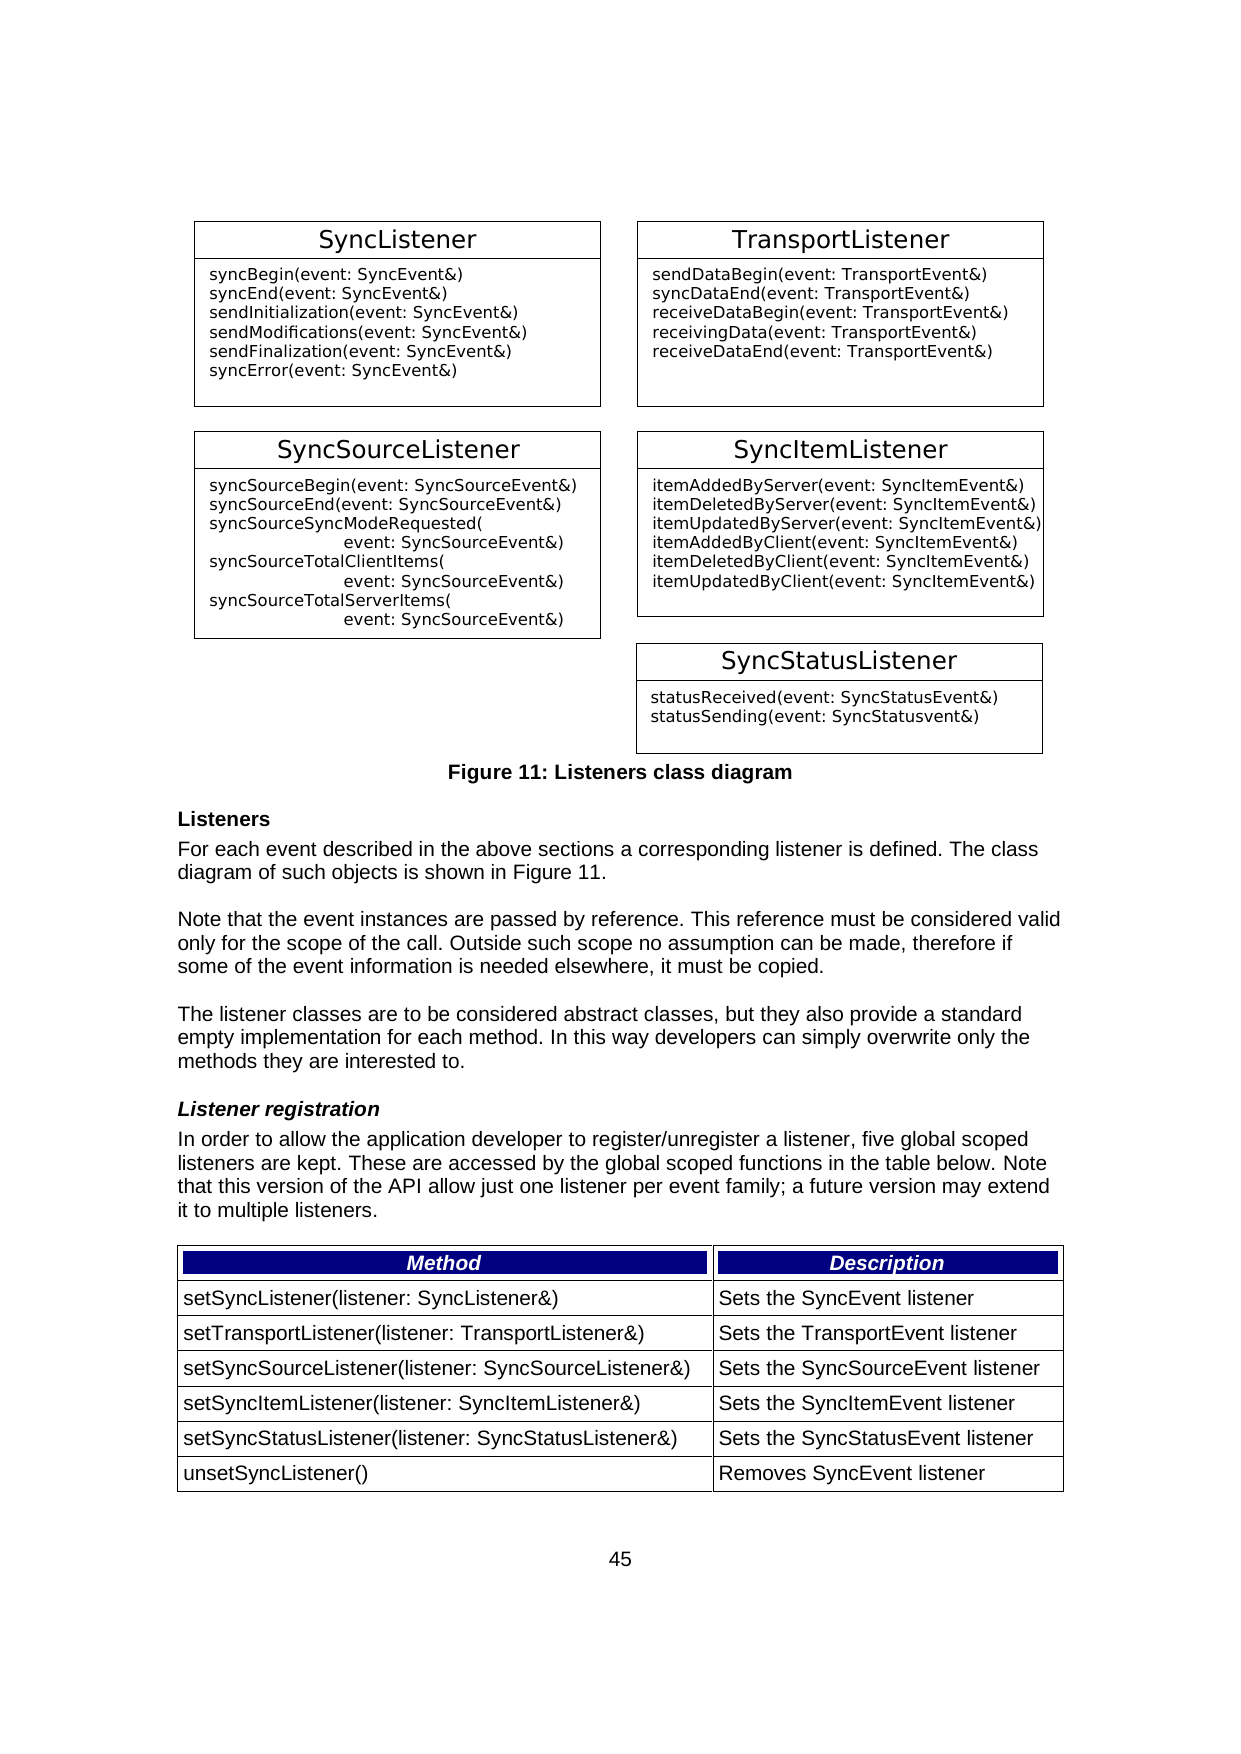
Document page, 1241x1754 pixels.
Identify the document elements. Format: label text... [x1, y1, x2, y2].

table_cell Sets the TransportEvent listener [714, 1316, 1063, 1350]
subtitle Listener registration [177, 1098, 1063, 1121]
text Note that the event instances are passed by reference. This reference must be considered valid only for the scope of the call. Outside such scope no assumption can be made, therefore if some of the event information is needed elsewhere, it must be copied. [177, 908, 1063, 978]
table_cell setTransportListener(listener: TransportListener&) [178, 1316, 712, 1350]
text Figure 11: Listeners class diagram [177, 203, 1063, 784]
table_cell setSyncStatusListener(listener: SyncStatusListener&) [178, 1422, 712, 1456]
subtitle Listeners [177, 784, 1063, 831]
text The listener classes are to be considered abstract classes, but they also provide a standard empty implementation for each method. In this way developers can simply overwrite only the methods they are interested to. [177, 1002, 1063, 1073]
table_header Method [178, 1246, 712, 1280]
table_cell Sets the SyncStatusEvent listener [714, 1422, 1063, 1456]
table_cell Sets the SyncItemEvent listener [714, 1387, 1063, 1421]
table_cell setSyncListener(listener: SyncListener&) [178, 1281, 712, 1315]
table_cell unsetSyncListener() [178, 1457, 712, 1491]
table_cell Removes SyncEvent listener [714, 1457, 1063, 1491]
text For each event described in the above sections a corresponding listener is defined. The class diagram of such objects is shown in Figure 11. [177, 837, 1063, 884]
table_cell setSyncSourceListener(listener: SyncSourceListener&) [178, 1351, 712, 1386]
table_header Description [714, 1246, 1063, 1280]
table_cell Sets the SyncSourceEvent listener [714, 1351, 1063, 1386]
subtitle [177, 177, 1063, 203]
table_cell Sets the SyncEvent listener [714, 1281, 1063, 1315]
table_cell setSyncItemListener(listener: SyncItemListener&) [178, 1387, 712, 1421]
text In order to allow the application developer to register/unregister a listener, five global scoped listeners are kept. These are accessed by the global scoped functions in the table below. Note that this version of the API allow just one listener per event family; a future version may extend it to multiple listeners. [177, 1127, 1063, 1222]
